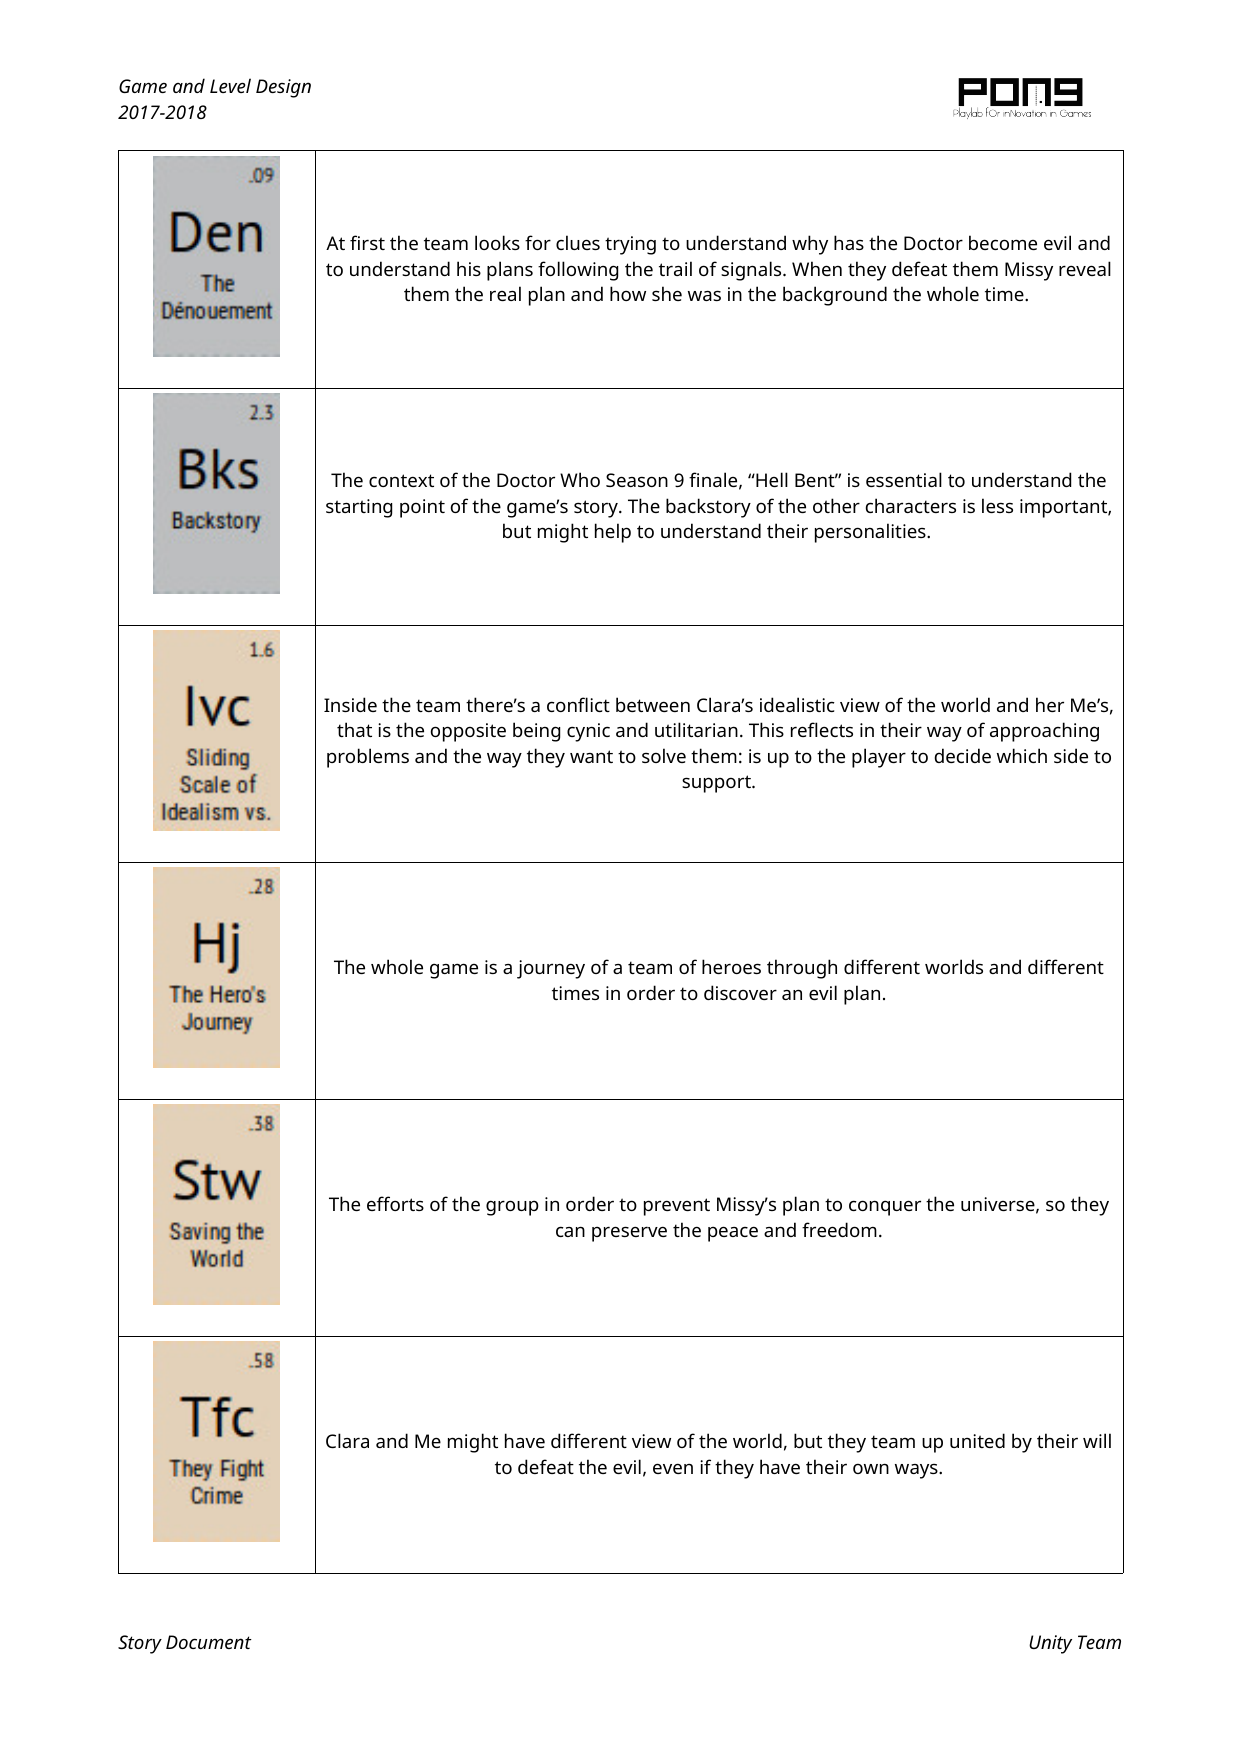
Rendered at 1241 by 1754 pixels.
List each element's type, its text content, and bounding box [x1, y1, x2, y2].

picture [153, 393, 280, 594]
table_cell [119, 1337, 315, 1573]
table_cell At first the team looks for clues trying to understand why has the Doctor become evil and to understand his plans following the trail of signals. When they defeat them Missy reveal them the real plan and how she was in the background the whole time. [316, 151, 1123, 387]
table_cell [119, 626, 315, 862]
picture [153, 156, 280, 357]
picture [153, 630, 280, 831]
table_cell The whole game is a journey of a team of heroes through different worlds and different times in order to discover an evil plan. [316, 863, 1123, 1099]
picture [923, 73, 1122, 124]
picture [153, 1104, 280, 1305]
picture [153, 867, 280, 1068]
picture [153, 1341, 280, 1542]
table_cell Inside the team there’s a conflict between Clara’s idealistic view of the world and her Me’s, that is the opposite being cynic and utilitarian. This reflects in their way of approaching problems and the way they want to solve them: is up to the player to decide which side to support. [316, 626, 1123, 862]
table_cell The efforts of the group in order to prevent Missy’s plan to conquer the universe, so they can preserve the peace and freedom. [316, 1100, 1123, 1336]
table_cell [119, 863, 315, 1099]
table_cell [119, 1100, 315, 1336]
table_cell Clara and Me might have different view of the world, but they team up united by their will to defeat the evil, even if they have their own ways. [316, 1337, 1123, 1573]
table_cell [119, 389, 315, 624]
table_cell The context of the Doctor Who Season 9 finale, “Hell Bent” is essential to understand the starting point of the game’s story. The backstory of the other characters is less important, but might help to understand their personalities. [316, 389, 1123, 624]
table_cell [119, 151, 315, 387]
